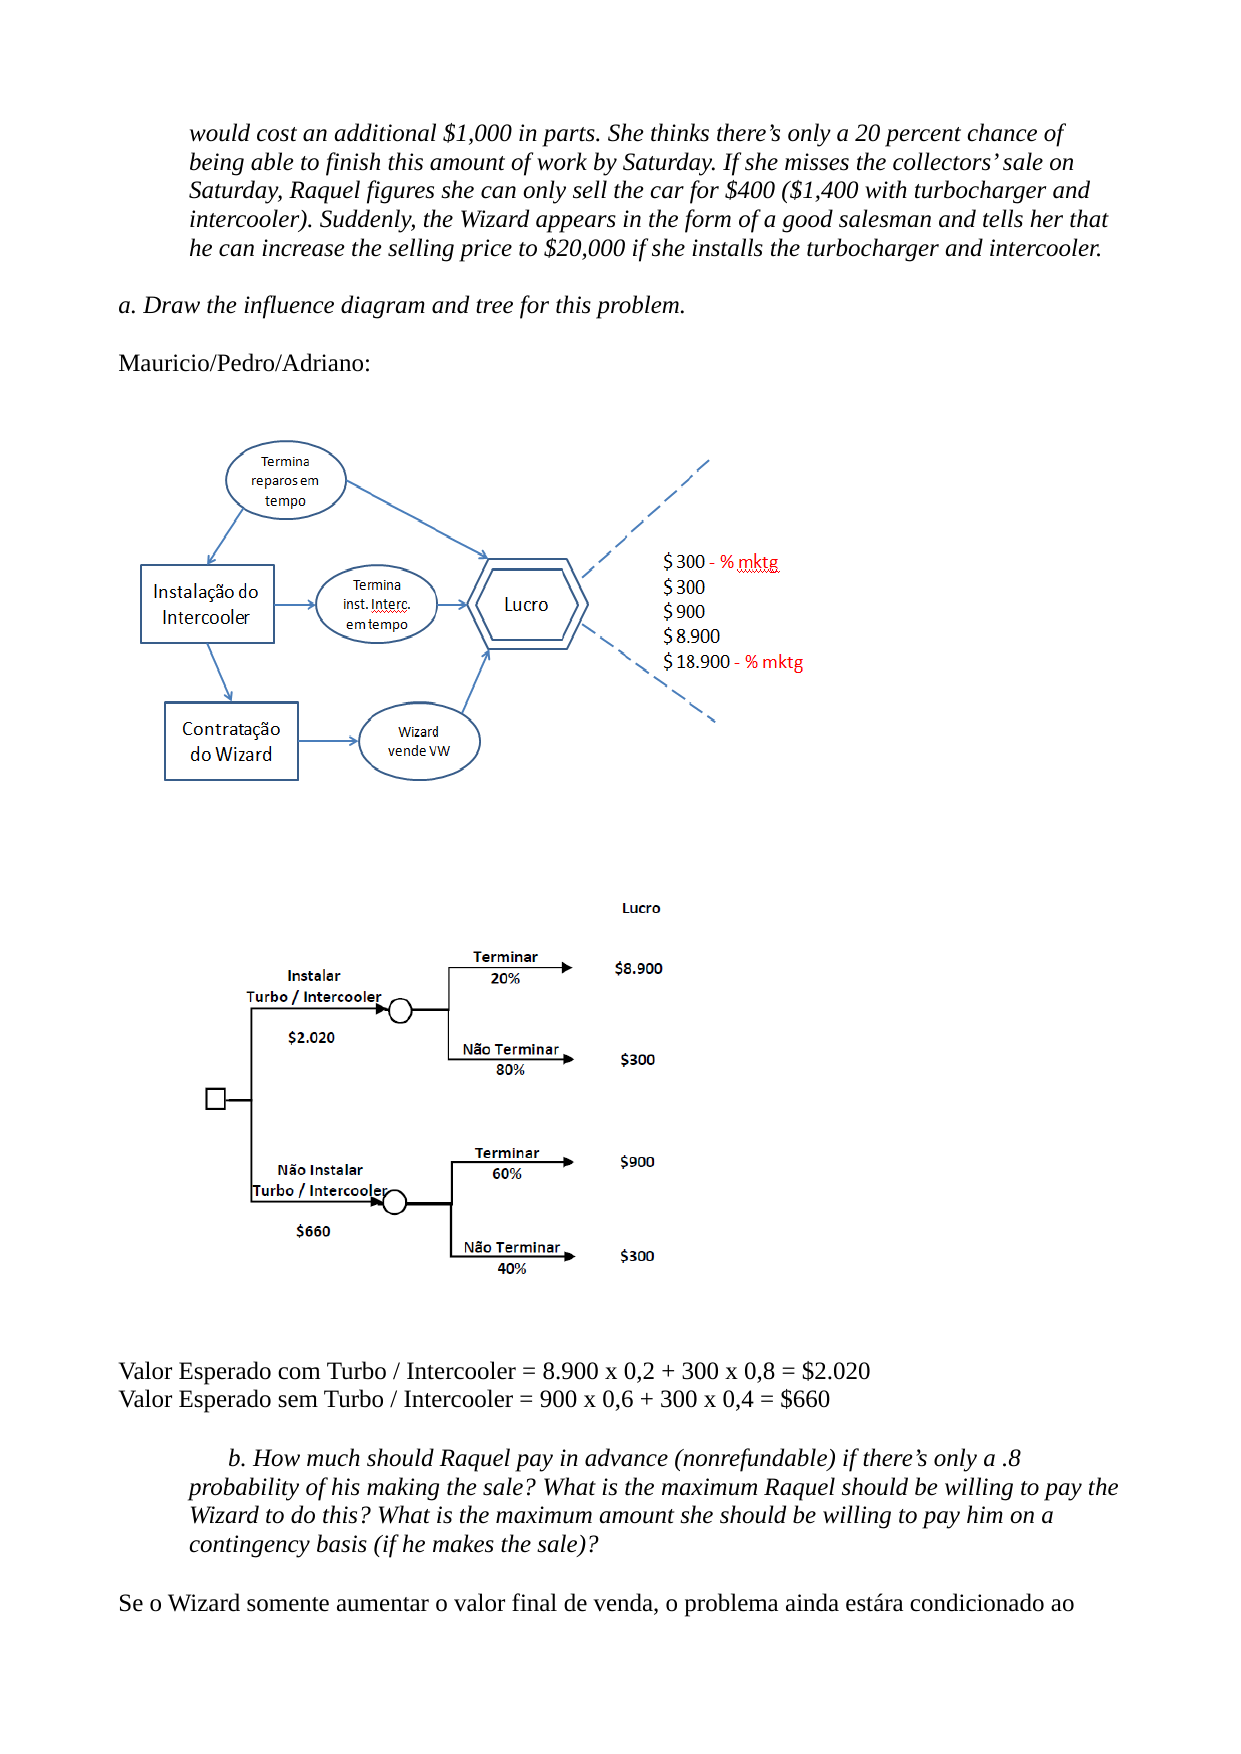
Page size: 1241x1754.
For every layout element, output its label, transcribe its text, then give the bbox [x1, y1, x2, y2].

text Valor Esperado sem Turbo / Intercooler = 900 x 0,6 + 300 x 0,4 = $660 [118, 1384, 1122, 1413]
list would cost an additional $1,000 in parts. She thinks there’s only a 20 percent chance of being able to finish this amount of work by Saturday. If she misses the collectors’ sale on Saturday, Raquel figures she can only sell the car for $400 ($1,400 with turbocharger and intercooler). Suddenly, the Wizard appears in the form of a good salesman and tells her that he can increase the selling price to $20,000 if she installs the turbocharger and intercooler. [189, 118, 1122, 262]
text b. How much should Raquel pay in advance (nonrefundable) if there’s only a .8 probability of his making the sale? What is the maximum Raquel should be willing to pay the Wizard to do this? What is the maximum amount she should be willing to pay him on a contingency basis (if he makes the sale)? [189, 1443, 1122, 1558]
text Mauricio/Pedro/Adriano: [118, 348, 1122, 377]
text Se o Wizard somente aumentar o valor final de venda, o problema ainda estára condicionado ao [118, 1588, 1122, 1617]
text Valor Esperado com Turbo / Intercooler = 8.900 x 0,2 + 300 x 0,8 = $2.020 [118, 1356, 1122, 1384]
picture [118, 405, 816, 803]
text a. Draw the influence diagram and tree for this problem. [118, 291, 1122, 319]
